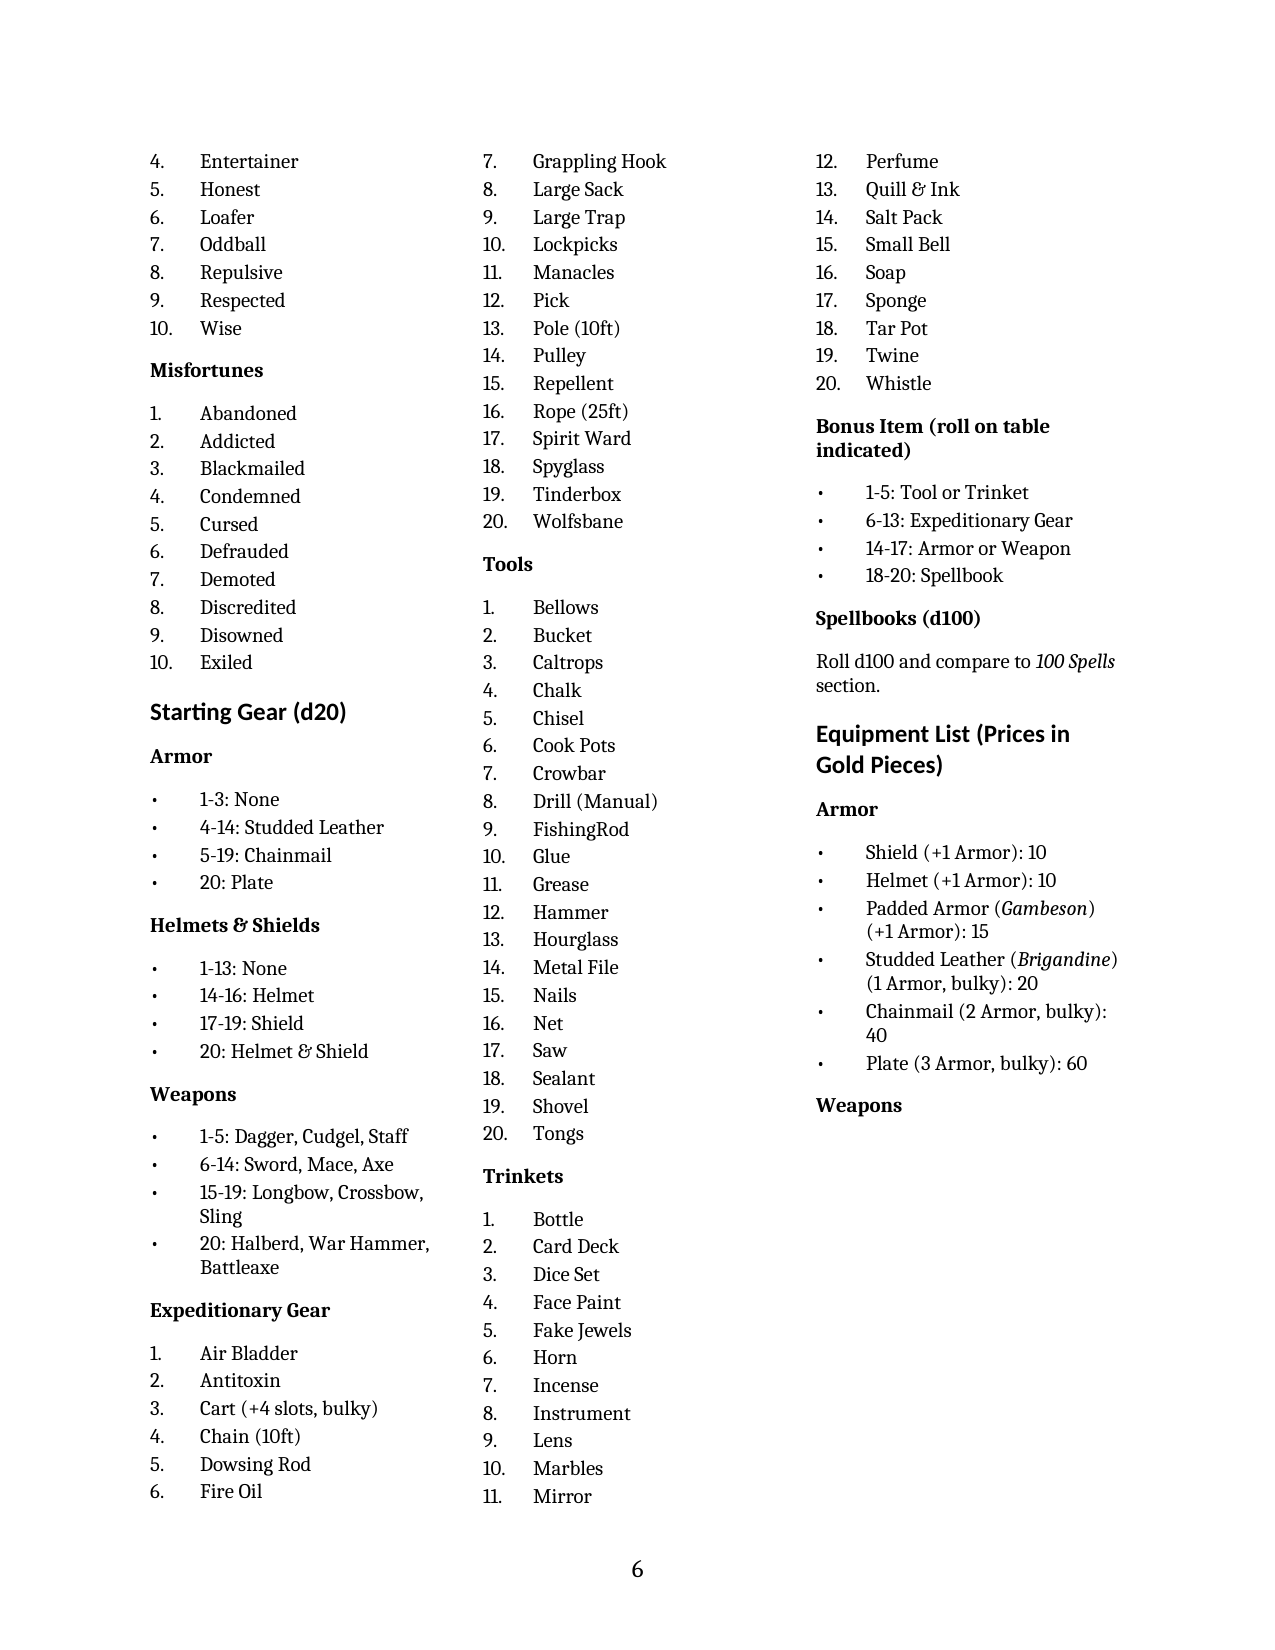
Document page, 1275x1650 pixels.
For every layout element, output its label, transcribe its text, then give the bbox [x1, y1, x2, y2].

list 1-5: Dagger, Cudgel, Staff [150, 1125, 459, 1149]
list Abandoned [150, 402, 459, 426]
list Disowned [150, 623, 459, 647]
list Sealant [483, 1067, 792, 1091]
list 18-20: Spellbook [816, 564, 1125, 588]
list Wolfsbane [483, 510, 792, 534]
list Plate (3 Armor, bulky): 60 [816, 1051, 1125, 1075]
list 1-5: Tool or Trinket [816, 481, 1125, 505]
list Saw [483, 1039, 792, 1063]
list Manacles [483, 261, 792, 285]
text Trinkets [483, 1165, 792, 1189]
list Drill (Manual) [483, 789, 792, 813]
list Incense [483, 1374, 792, 1398]
list Cursed [150, 512, 459, 536]
list 5-19: Chainmail [150, 843, 459, 867]
list Air Bladder [150, 1341, 459, 1365]
list Oddball [150, 233, 459, 257]
list 14-17: Armor or Weapon [816, 536, 1125, 560]
subtitle Equipment List (Prices in Gold Pieces) [816, 718, 1125, 779]
list 1-13: None [150, 956, 459, 980]
list Large Trap [483, 205, 792, 229]
list Grease [483, 873, 792, 897]
list Instrument [483, 1401, 792, 1425]
list 6-13: Expeditionary Gear [816, 509, 1125, 533]
list Net [483, 1011, 792, 1035]
list Entertainer [150, 150, 459, 174]
text Tools [483, 553, 792, 577]
text Bonus Item (roll on table indicated) [816, 414, 1125, 462]
list Hammer [483, 900, 792, 924]
list 6-14: Sword, Mace, Axe [150, 1153, 459, 1177]
list Sponge [816, 288, 1125, 312]
list Twine [816, 344, 1125, 368]
text Weapons [150, 1082, 459, 1106]
list Spyglass [483, 455, 792, 479]
list Whistle [816, 372, 1125, 396]
list Defrauded [150, 540, 459, 564]
list Chisel [483, 706, 792, 730]
text Armor [150, 745, 459, 769]
list Soap [816, 261, 1125, 285]
text Spellbooks (d100) [816, 607, 1125, 631]
list Cart (+4 slots, bulky) [150, 1397, 459, 1421]
list Bucket [483, 623, 792, 647]
list Padded Armor (Gambeson) (+1 Armor): 15 [816, 896, 1125, 944]
list Condemned [150, 485, 459, 509]
list Salt Pack [816, 205, 1125, 229]
list Small Bell [816, 233, 1125, 257]
list Spirit Ward [483, 427, 792, 451]
list Glue [483, 845, 792, 869]
list Metal File [483, 956, 792, 980]
text Roll d100 and compare to 100 Spells section. [816, 649, 1125, 697]
subtitle Starting Gear (d20) [150, 696, 459, 726]
list Honest [150, 178, 459, 202]
list Cook Pots [483, 734, 792, 758]
list Pulley [483, 344, 792, 368]
list Bellows [483, 596, 792, 619]
list Discredited [150, 596, 459, 619]
list Pole (10ft) [483, 316, 792, 340]
list Face Paint [483, 1291, 792, 1314]
list Grappling Hook [483, 150, 792, 174]
list Addicted [150, 429, 459, 453]
list 14-16: Helmet [150, 984, 459, 1008]
list Marbles [483, 1457, 792, 1481]
list Demoted [150, 568, 459, 592]
list Large Sack [483, 178, 792, 202]
text Misfortunes [150, 359, 459, 383]
list Caltrops [483, 651, 792, 675]
text Helmets & Shields [150, 914, 459, 938]
list Shovel [483, 1094, 792, 1118]
list Tinderbox [483, 482, 792, 506]
list Loafer [150, 205, 459, 229]
list Lens [483, 1429, 792, 1453]
list Hourglass [483, 928, 792, 952]
list 15-19: Longbow, Crossbow, Sling [150, 1180, 459, 1228]
list Tongs [483, 1122, 792, 1146]
list Chalk [483, 679, 792, 703]
list Nails [483, 983, 792, 1007]
text Expeditionary Gear [150, 1299, 459, 1323]
list Shield (+1 Armor): 10 [816, 841, 1125, 865]
list 4-14: Studded Leather [150, 816, 459, 839]
list Lockpicks [483, 233, 792, 257]
list Repulsive [150, 261, 459, 285]
list Exiled [150, 651, 459, 675]
text Weapons [816, 1094, 1125, 1118]
list Pick [483, 288, 792, 312]
list 20: Plate [150, 871, 459, 895]
list Studded Leather (Brigandine) (1 Armor, bulky): 20 [816, 948, 1125, 996]
list Quill & Ink [816, 178, 1125, 202]
list Wise [150, 316, 459, 340]
list Horn [483, 1346, 792, 1370]
list Repellent [483, 372, 792, 396]
list Rope (25ft) [483, 399, 792, 423]
list Fake Jewels [483, 1318, 792, 1342]
list Antitoxin [150, 1369, 459, 1393]
list Fire Oil [150, 1480, 459, 1504]
list Chainmail (2 Armor, bulky): 40 [816, 999, 1125, 1047]
text Armor [816, 798, 1125, 822]
list Crowbar [483, 762, 792, 786]
list Blackmailed [150, 457, 459, 481]
list Card Deck [483, 1235, 792, 1259]
list Perfume [816, 150, 1125, 174]
list 20: Halberd, War Hammer, Battleaxe [150, 1232, 459, 1280]
list Chain (10ft) [150, 1424, 459, 1448]
list Helmet (+1 Armor): 10 [816, 868, 1125, 892]
list FishingRod [483, 817, 792, 841]
list Dice Set [483, 1263, 792, 1287]
list Tar Pot [816, 316, 1125, 340]
list Respected [150, 288, 459, 312]
list Dowsing Rod [150, 1452, 459, 1476]
list 17-19: Shield [150, 1012, 459, 1036]
list Mirror [483, 1484, 792, 1508]
list 20: Helmet & Shield [150, 1039, 459, 1063]
list 1-3: None [150, 788, 459, 812]
list Bottle [483, 1207, 792, 1231]
